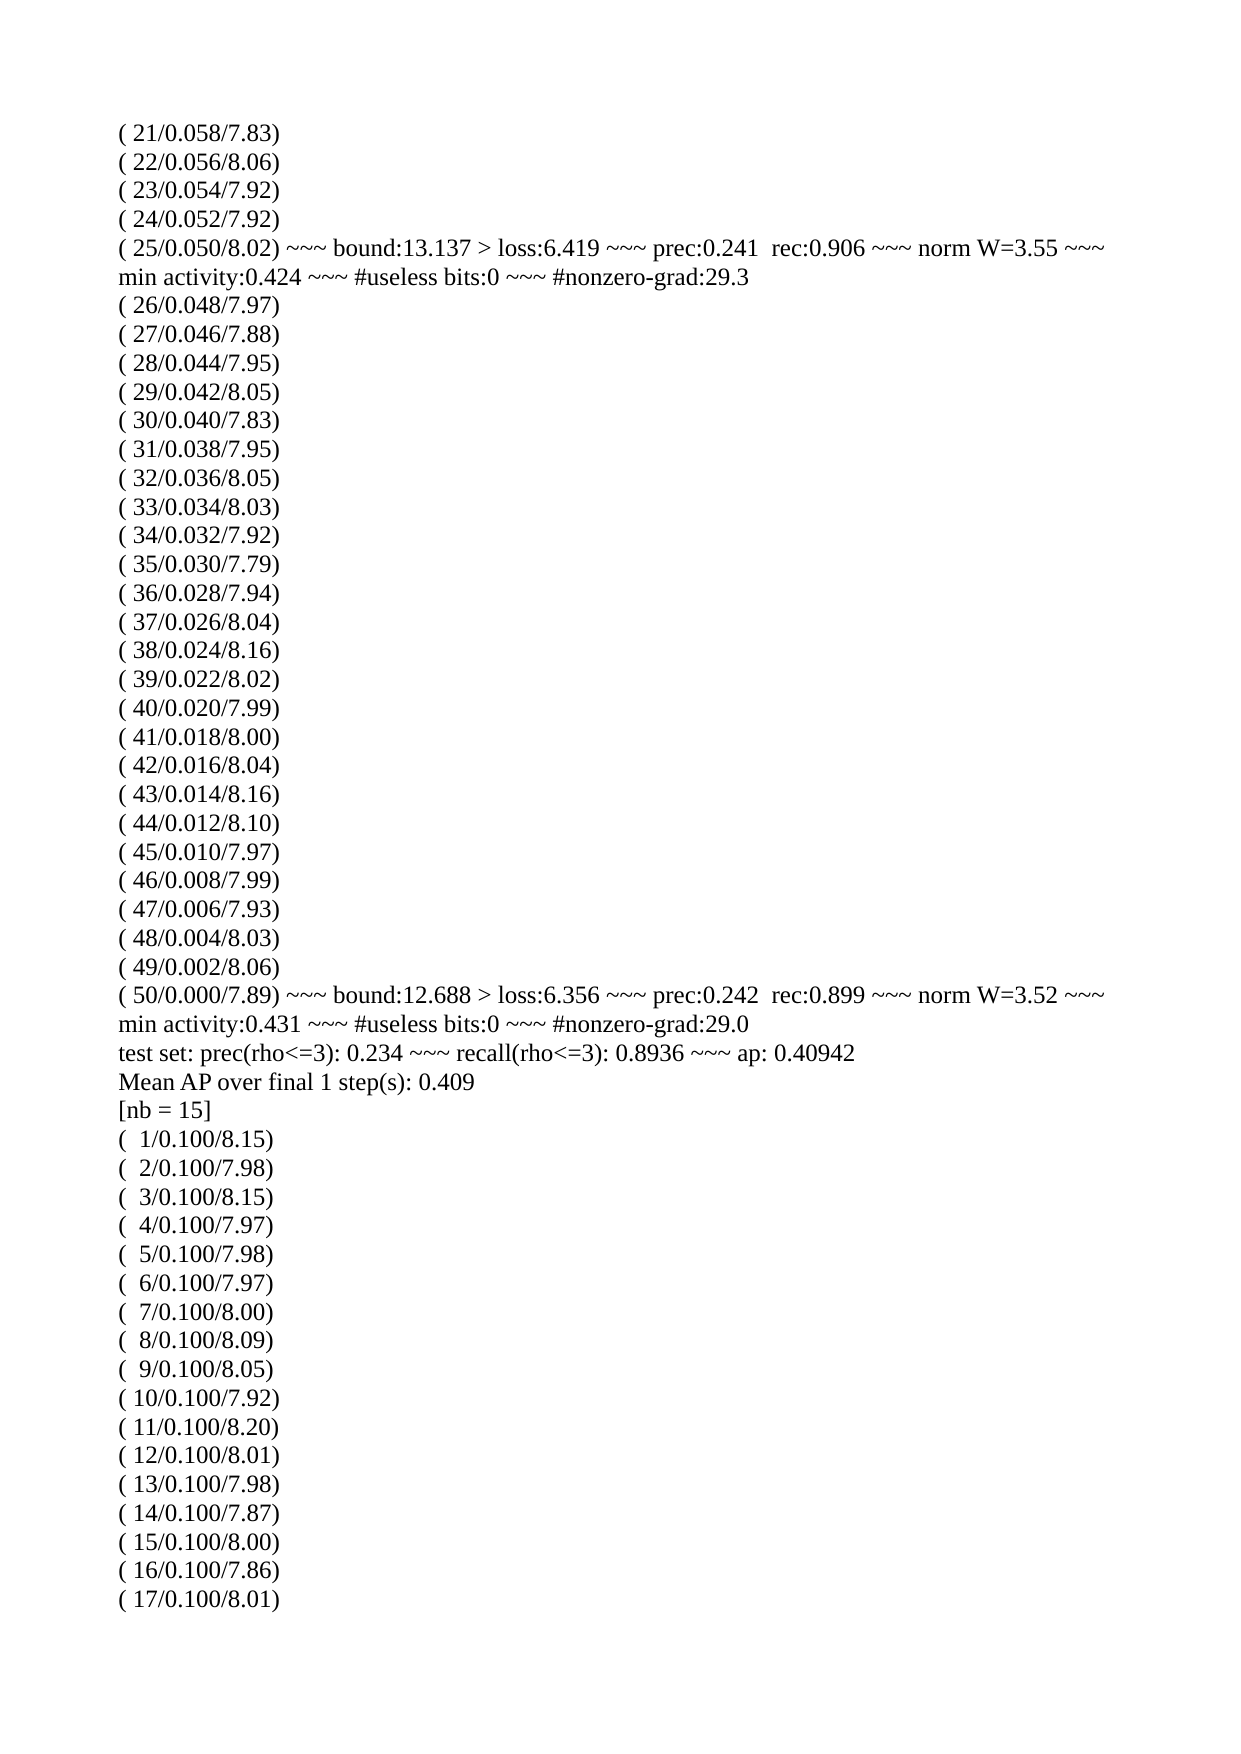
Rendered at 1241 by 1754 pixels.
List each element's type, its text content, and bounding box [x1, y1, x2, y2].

text ( 13/0.100/7.98) [118, 1469, 1122, 1498]
text ( 26/0.048/7.97) [118, 291, 1122, 319]
text ( 46/0.008/7.99) [118, 866, 1122, 894]
text ( 37/0.026/8.04) [118, 607, 1122, 636]
text ( 15/0.100/8.00) [118, 1527, 1122, 1556]
text ( 16/0.100/7.86) [118, 1556, 1122, 1584]
text ( 45/0.010/7.97) [118, 837, 1122, 866]
text ( 41/0.018/8.00) [118, 722, 1122, 751]
text ( 10/0.100/7.92) [118, 1383, 1122, 1412]
text ( 38/0.024/8.16) [118, 636, 1122, 664]
text ( 36/0.028/7.94) [118, 578, 1122, 607]
text ( 8/0.100/8.09) [118, 1326, 1122, 1354]
text ( 17/0.100/8.01) [118, 1584, 1122, 1613]
text ( 35/0.030/7.79) [118, 549, 1122, 578]
text ( 14/0.100/7.87) [118, 1498, 1122, 1527]
text ( 28/0.044/7.95) [118, 348, 1122, 377]
text test set: prec(rho<=3): 0.234 ~~~ recall(rho<=3): 0.8936 ~~~ ap: 0.40942 [118, 1038, 1122, 1067]
text ( 31/0.038/7.95) [118, 434, 1122, 463]
text ( 48/0.004/8.03) [118, 923, 1122, 952]
text ( 32/0.036/8.05) [118, 463, 1122, 492]
text ( 23/0.054/7.92) [118, 176, 1122, 204]
text ( 50/0.000/7.89) ~~~ bound:12.688 > loss:6.356 ~~~ prec:0.242 rec:0.899 ~~~ norm W=3.52 ~~~ min activity:0.431 ~~~ #useless bits:0 ~~~ #nonzero-grad:29.0 [118, 981, 1122, 1038]
text ( 44/0.012/8.10) [118, 808, 1122, 837]
text ( 33/0.034/8.03) [118, 492, 1122, 521]
text Mean AP over final 1 step(s): 0.409 [118, 1067, 1122, 1096]
text ( 22/0.056/8.06) [118, 147, 1122, 176]
text ( 30/0.040/7.83) [118, 406, 1122, 434]
text ( 24/0.052/7.92) [118, 204, 1122, 233]
text ( 42/0.016/8.04) [118, 751, 1122, 779]
text ( 4/0.100/7.97) [118, 1211, 1122, 1239]
text ( 1/0.100/8.15) [118, 1124, 1122, 1153]
text ( 34/0.032/7.92) [118, 521, 1122, 549]
text ( 11/0.100/8.20) [118, 1412, 1122, 1441]
text ( 40/0.020/7.99) [118, 693, 1122, 722]
text ( 2/0.100/7.98) [118, 1153, 1122, 1182]
text ( 39/0.022/8.02) [118, 664, 1122, 693]
text ( 29/0.042/8.05) [118, 377, 1122, 406]
text ( 21/0.058/7.83) [118, 118, 1122, 147]
text ( 9/0.100/8.05) [118, 1354, 1122, 1383]
text [nb = 15] [118, 1096, 1122, 1124]
text ( 6/0.100/7.97) [118, 1268, 1122, 1297]
text ( 49/0.002/8.06) [118, 952, 1122, 981]
text ( 25/0.050/8.02) ~~~ bound:13.137 > loss:6.419 ~~~ prec:0.241 rec:0.906 ~~~ norm W=3.55 ~~~ min activity:0.424 ~~~ #useless bits:0 ~~~ #nonzero-grad:29.3 [118, 233, 1122, 291]
text ( 12/0.100/8.01) [118, 1441, 1122, 1469]
text ( 47/0.006/7.93) [118, 894, 1122, 923]
text ( 27/0.046/7.88) [118, 319, 1122, 348]
text ( 5/0.100/7.98) [118, 1239, 1122, 1268]
text ( 7/0.100/8.00) [118, 1297, 1122, 1326]
text ( 3/0.100/8.15) [118, 1182, 1122, 1211]
text ( 43/0.014/8.16) [118, 779, 1122, 808]
